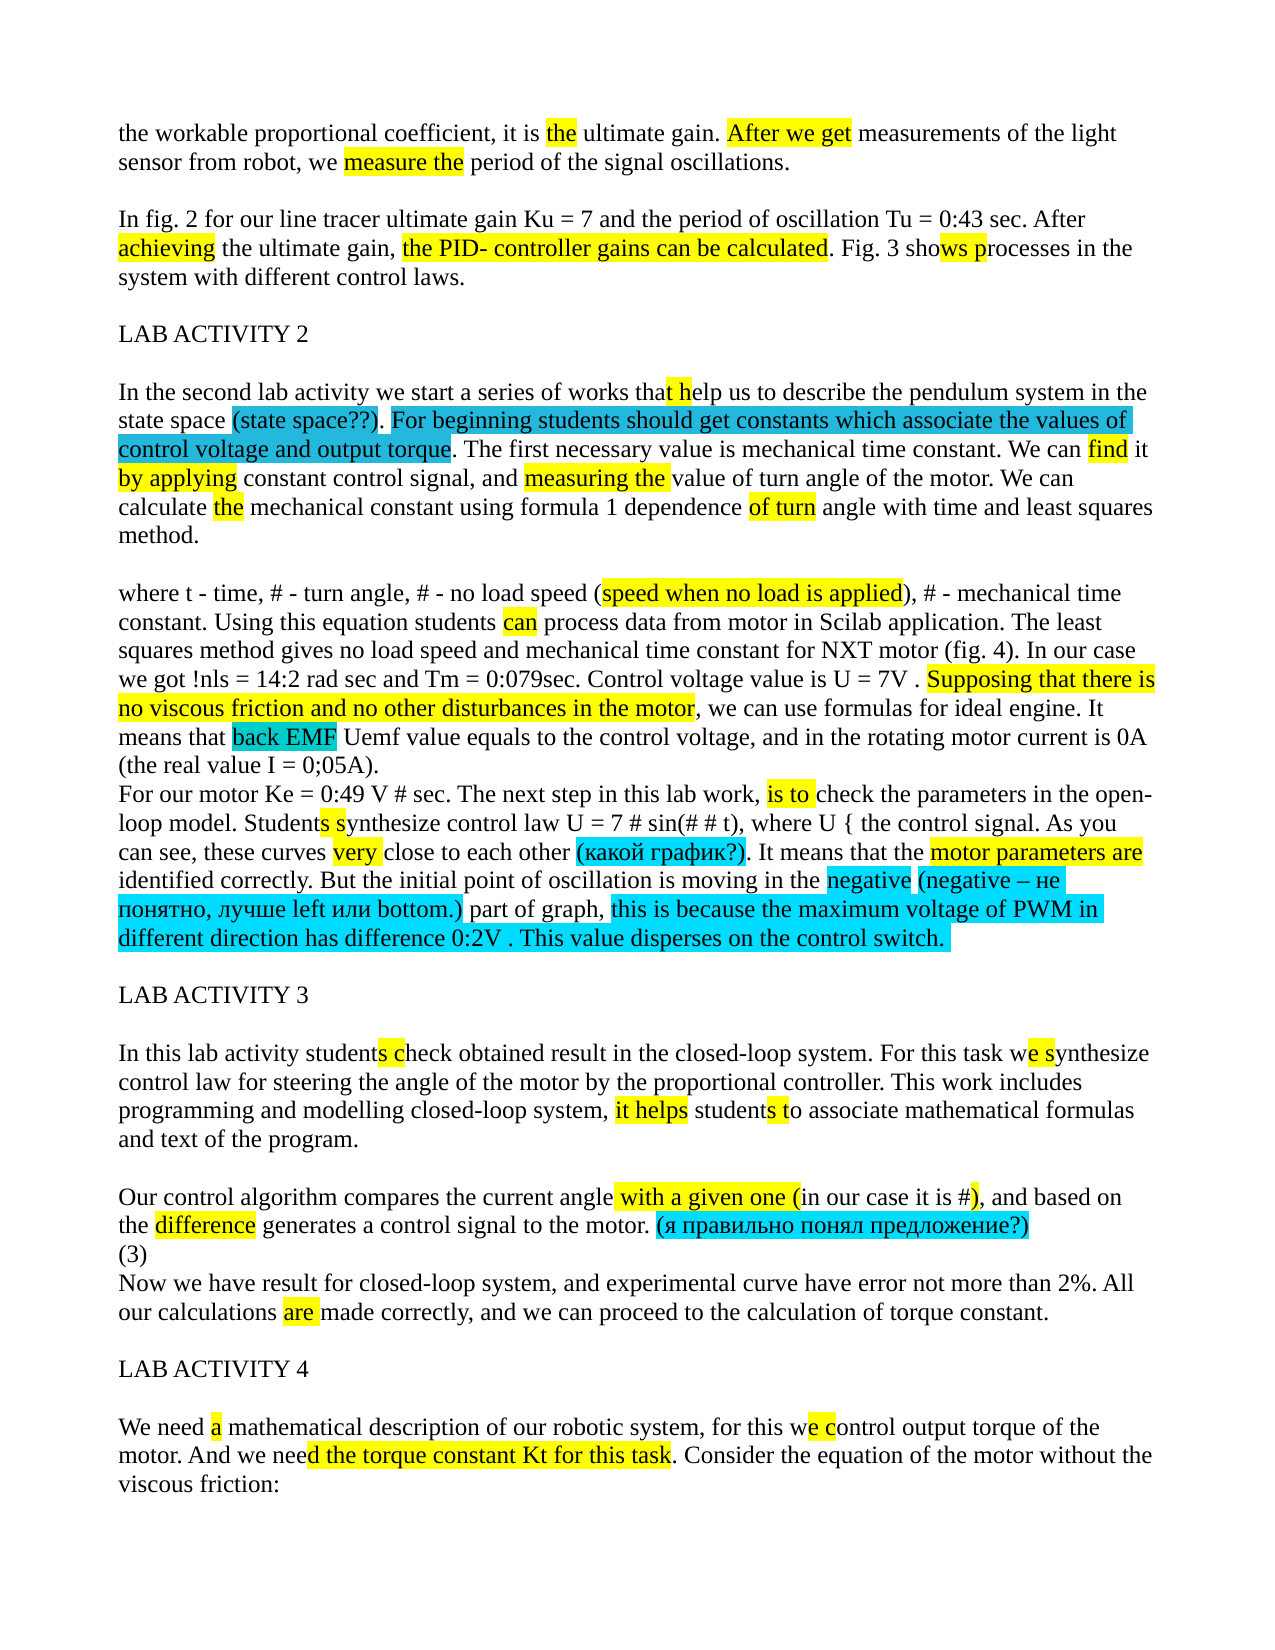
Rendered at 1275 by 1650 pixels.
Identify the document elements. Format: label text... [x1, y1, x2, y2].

text In fig. 2 for our line tracer ultimate gain Ku = 7 and the period of oscillation Tu = 0:43 sec. After achieving the ultimate gain, the PID- controller gains can be calculated. Fig. 3 shows processes in the system with different control laws. [118, 204, 1157, 291]
text where t - time, # - turn angle, # - no load speed (speed when no load is applied), # - mechanical time constant. Using this equation students can process data from motor in Scilab application. The least squares method gives no load speed and mechanical time constant for NXT motor (fig. 4). In our case we got !nls = 14:2 rad sec and Tm = 0:079sec. Control voltage value is U = 7V . Supposing that there is no viscous friction and no other disturbances in the motor, we can use formulas for ideal engine. It means that back EMF Uemf value equals to the control voltage, and in the rotating motor current is 0A (the real value I = 0;05A). [118, 578, 1157, 779]
text For our motor Ke = 0:49 V # sec. The next step in this lab work, is to check the parameters in the open-loop model. Students synthesize control law U = 7 # sin(# # t), where U { the control signal. As you can see, these curves very close to each other (какой график?). It means that the motor parameters are identified correctly. But the initial point of oscillation is moving in the negative (negative – не понятно, лучше left или bottom.) part of graph, this is because the maximum voltage of PWM in different direction has difference 0:2V . This value disperses on the control switch. [118, 779, 1157, 952]
text LAB ACTIVITY 2 [118, 319, 1157, 348]
text In this lab activity students check obtained result in the closed-loop system. For this task we synthesize control law for steering the angle of the motor by the proportional controller. This work includes programming and modelling closed-loop system, it helps students to associate mathematical formulas and text of the program. [118, 1038, 1157, 1153]
text In the second lab activity we start a series of works that help us to describe the pendulum system in the state space (state space??). For beginning students should get constants which associate the values of control voltage and output torque. The first necessary value is mechanical time constant. We can find it by applying constant control signal, and measuring the value of turn angle of the motor. We can calculate the mechanical constant using formula 1 dependence of turn angle with time and least squares method. [118, 377, 1157, 549]
text Now we have result for closed-loop system, and experimental curve have error not more than 2%. All our calculations are made correctly, and we can proceed to the calculation of torque constant. [118, 1268, 1157, 1326]
text the workable proportional coefficient, it is the ultimate gain. After we get measurements of the light sensor from robot, we measure the period of the signal oscillations. [118, 118, 1157, 176]
text Our control algorithm compares the current angle with a given one (in our case it is #), and based on the difference generates a control signal to the motor. (я правильно понял предложение?) [118, 1182, 1157, 1239]
text We need a mathematical description of our robotic system, for this we control output torque of the motor. And we need the torque constant Kt for this task. Consider the equation of the motor without the viscous friction: [118, 1412, 1157, 1498]
text LAB ACTIVITY 3 [118, 981, 1157, 1009]
text (3) [118, 1239, 1157, 1268]
text LAB ACTIVITY 4 [118, 1354, 1157, 1383]
